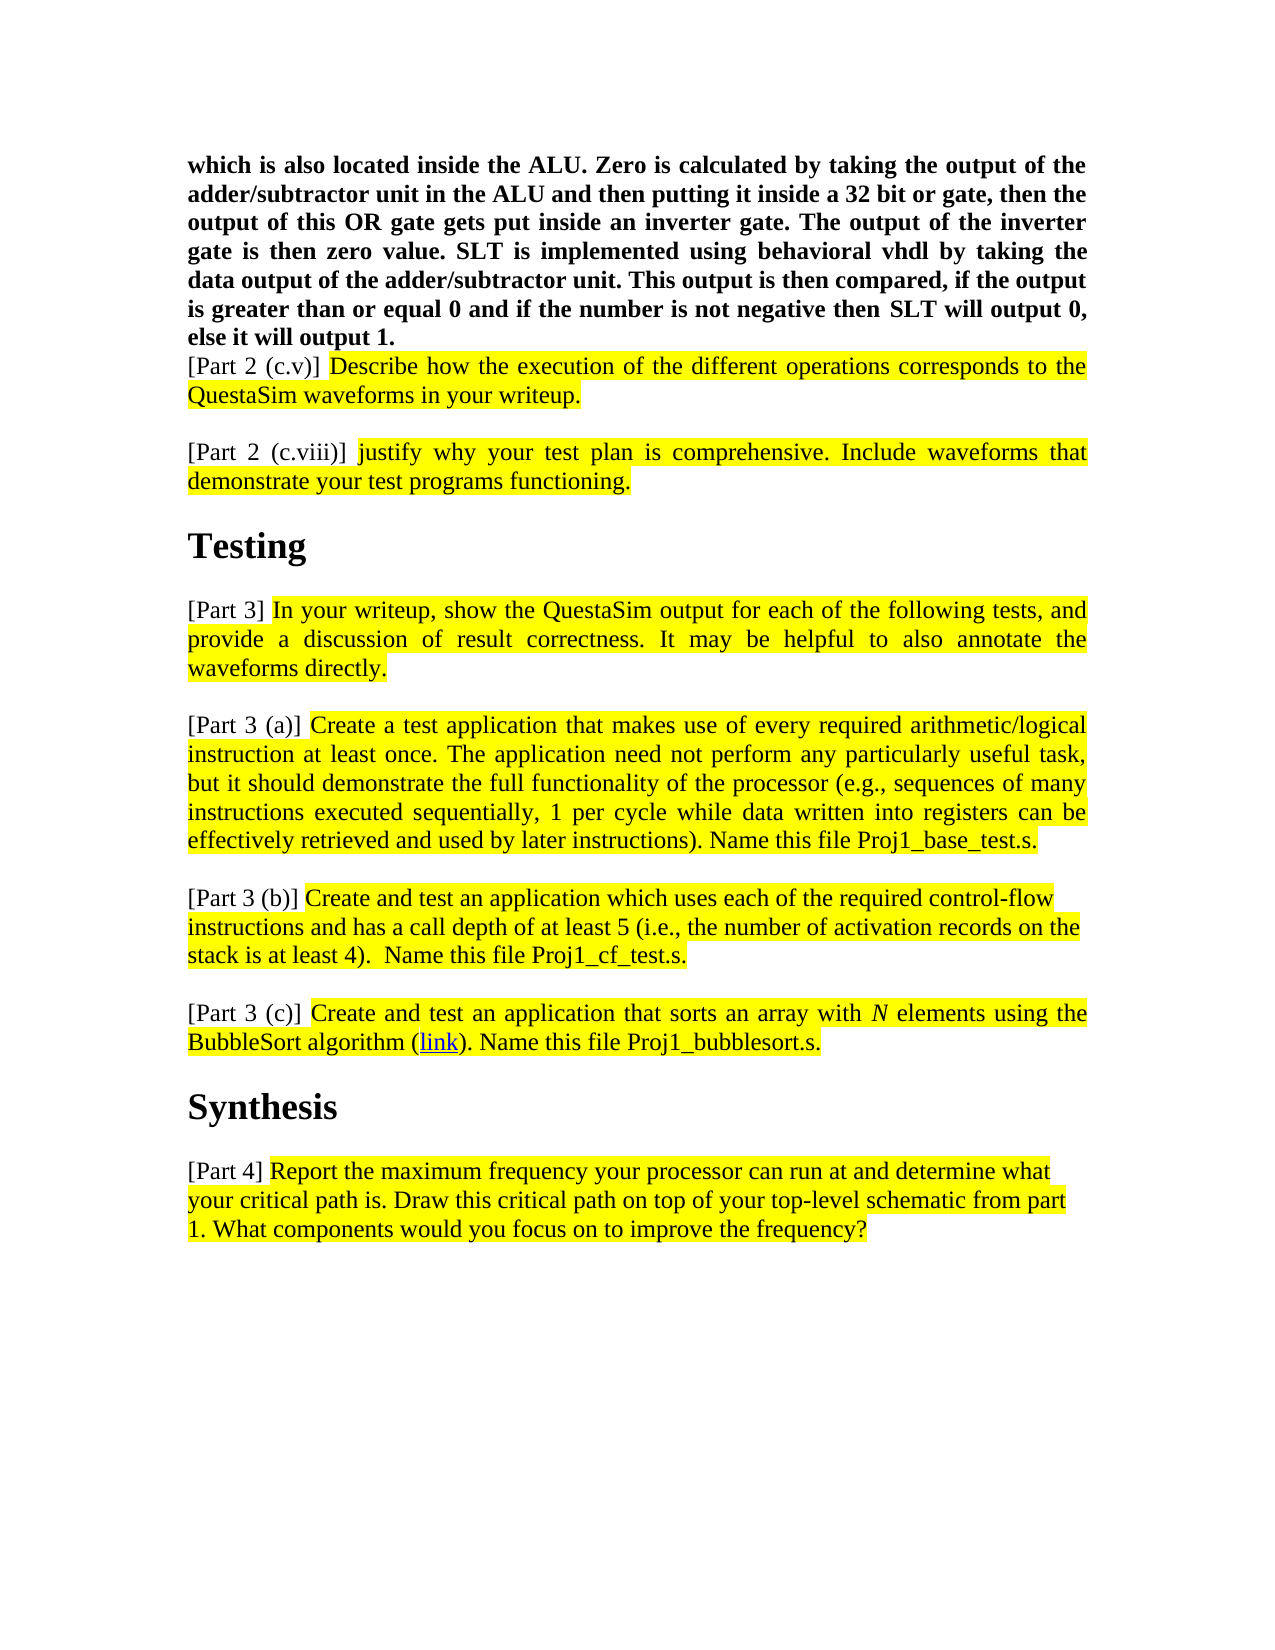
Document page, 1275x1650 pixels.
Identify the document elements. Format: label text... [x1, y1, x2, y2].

text [Part 3 (c)] Create and test an application that sorts an array with N elements using the BubbleSort algorithm (link). Name this file Proj1_bubblesort.s. [187, 998, 1087, 1056]
subtitle Testing [187, 524, 1087, 567]
text [Part 2 (c.v)] Describe how the execution of the different operations corresponds to the QuestaSim waveforms in your writeup. [187, 351, 1087, 409]
subtitle Synthesis [187, 1084, 1087, 1127]
text [Part 4] Report the maximum frequency your processor can run at and determine what your critical path is. Draw this critical path on top of your top-level schematic from part 1. What components would you focus on to improve the frequency? [187, 1156, 1087, 1242]
text [Part 3 (a)] Create a test application that makes use of every required arithmetic/logical instruction at least once. The application need not perform any particularly useful task, but it should demonstrate the full functionality of the processor (e.g., sequences of many instructions executed sequentially, 1 per cycle while data written into registers can be effectively retrieved and used by later instructions). Name this file Proj1_base_test.s. [187, 711, 1087, 854]
text [Part 3 (b)] Create and test an application which uses each of the required control-flow instructions and has a call depth of at least 5 (i.e., the number of activation records on the stack is at least 4). Name this file Proj1_cf_test.s. [187, 883, 1087, 969]
text [Part 3] In your writeup, show the QuestaSim output for each of the following tests, and provide a discussion of result correctness. It may be helpful to also annotate the waveforms directly. [187, 596, 1087, 682]
text [Part 2 (c.viii)] justify why your test plan is comprehensive. Include waveforms that demonstrate your test programs functioning. [187, 437, 1087, 495]
text which is also located inside the ALU. Zero is calculated by taking the output of the adder/subtractor unit in the ALU and then putting it inside a 32 bit or gate, then the output of this OR gate gets put inside an inverter gate. The output of the inverter gate is then zero value. SLT is implemented using behavioral vhdl by taking the data output of the adder/subtractor unit. This output is then compared, if the output is greater than or equal 0 and if the number is not negative then SLT will output 0, else it will output 1. [187, 150, 1087, 351]
